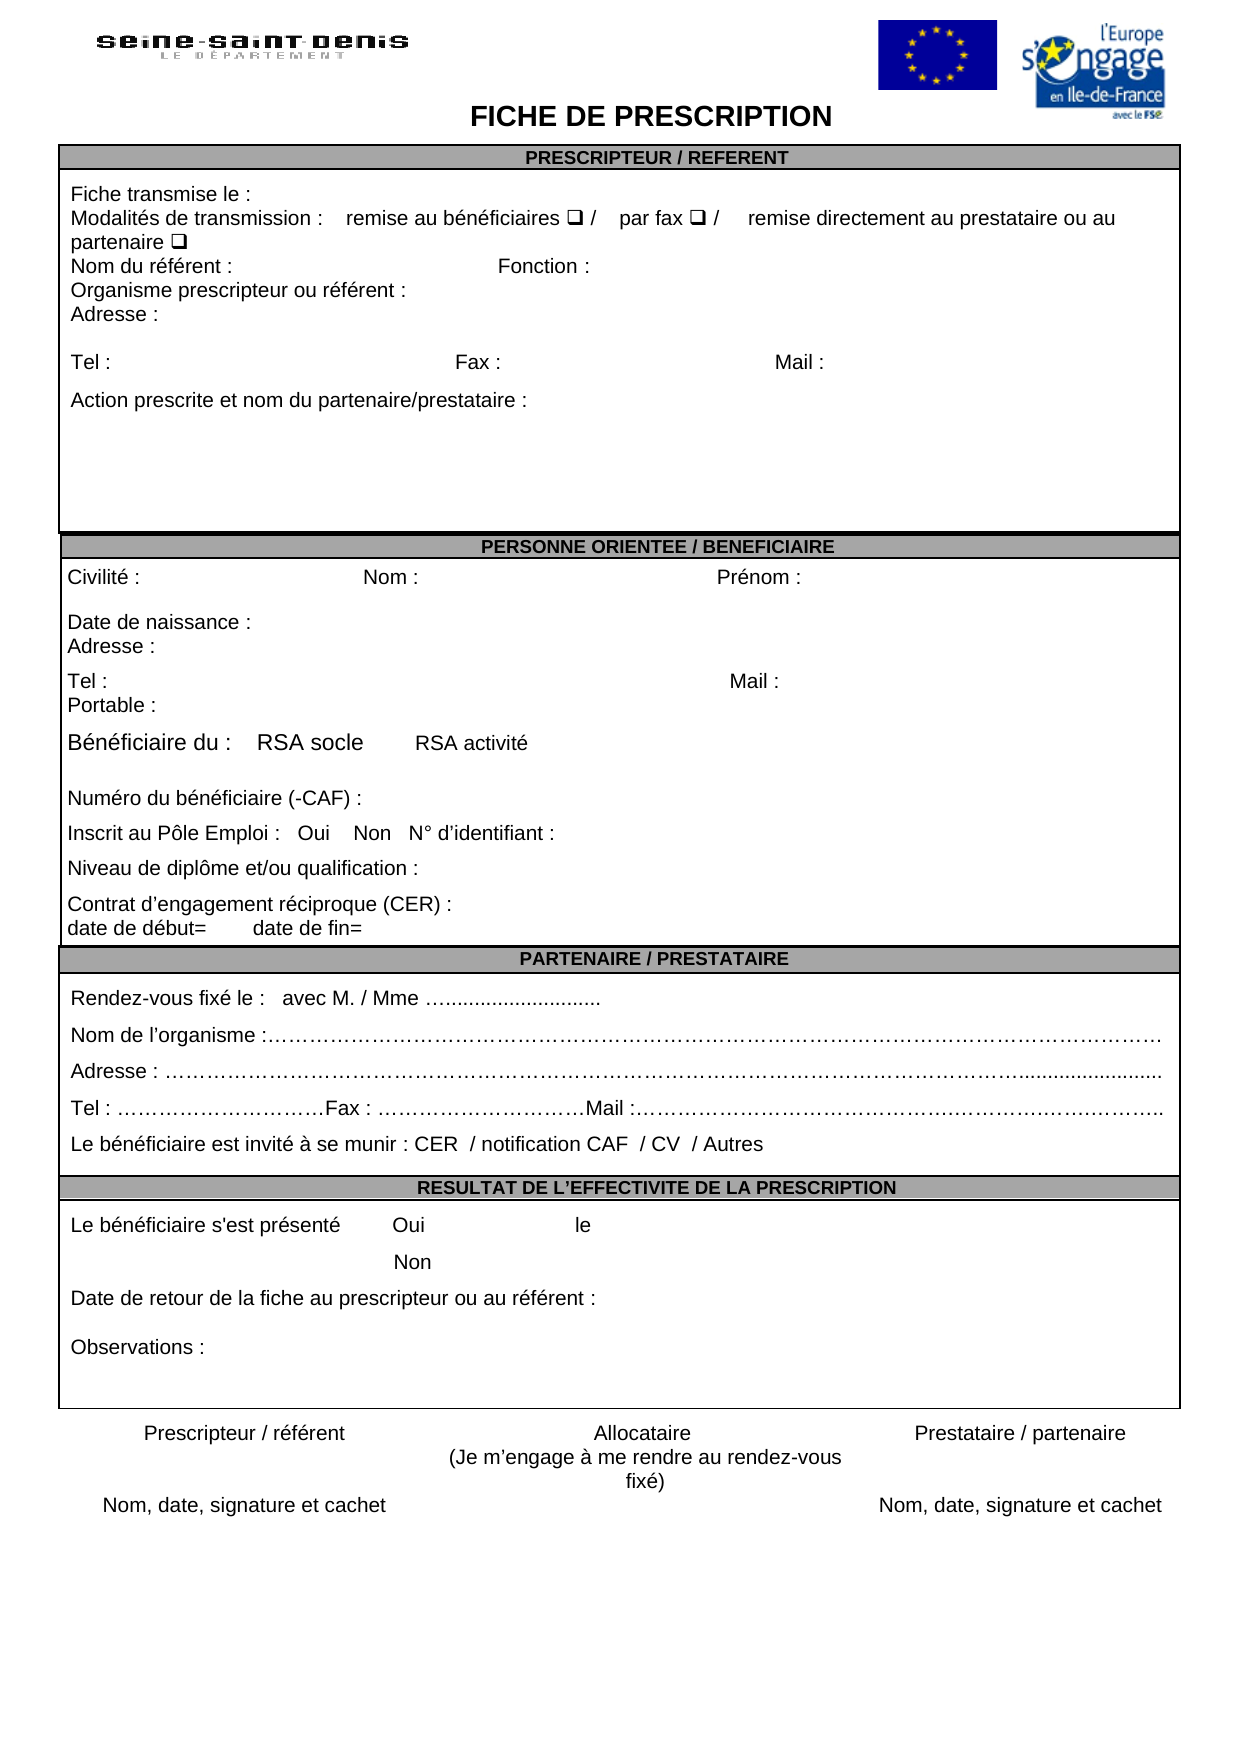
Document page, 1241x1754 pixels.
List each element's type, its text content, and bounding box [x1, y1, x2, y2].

title FICHE DE PRESCRIPTION [59, 99, 1181, 132]
table_cell Action prescrite et nom du partenaire/prestataire : [60, 388, 1179, 531]
table_cell Prescripteur / référent [59, 1409, 429, 1493]
table_cell Fax : [444, 350, 763, 388]
table_cell RESULTAT DE L’EFFECTIVITE DE LA PRESCRIPTION [60, 1177, 1179, 1198]
table_cell Tel : [60, 350, 443, 388]
table_header Civilité : [62, 559, 357, 604]
table_cell Rendez-vous fixé le : avec M. / Mme …........................... Nom de l’organisme :………………………………………………………………………………………………………………… Adresse : ……………………………………………………………………………………………………………......................... Tel : …………………………Fax : …………………………Mail :……………………………………….………….…….……….. Le bénéficiaire est invité à se munir : CER / notification CAF / CV / Autres [60, 974, 1179, 1175]
table_cell Fiche transmise le : Modalités de transmission : remise au bénéficiaires  / par fax  / remise directement au prestataire ou au partenaire  Nom du référent : Fonction : Organisme prescripteur ou référent : Adresse : [60, 170, 1179, 350]
table_cell Nom, date, signature et cachet [59, 1493, 429, 1517]
table_cell Le bénéficiaire s'est présenté Oui le Non Date de retour de la fiche au prescripteur ou au référent : Observations : [60, 1201, 1179, 1408]
table_cell Numéro du bénéficiaire (-CAF) : [62, 780, 723, 815]
table_cell Tel : Portable : [62, 663, 723, 723]
table_cell Bénéficiaire du : RSA socle RSA activité [62, 723, 1179, 780]
table_header PRESCRIPTEUR / REFERENT [60, 146, 1179, 168]
table_cell Contrat d’engagement réciproque (CER) : date de début= date de fin= [62, 886, 1179, 945]
table_header Nom : [357, 559, 711, 604]
table_cell Nom, date, signature et cachet [861, 1493, 1179, 1517]
table_header PARTENAIRE / PRESTATAIRE [60, 948, 1179, 972]
table_cell Inscrit au Pôle Emploi : Oui Non N° d’identifiant : [62, 815, 723, 851]
table_cell [430, 1493, 861, 1517]
table_cell Date de naissance : Adresse : [62, 604, 1179, 663]
table_cell Allocataire (Je m’engage à me rendre au rendez-vous fixé) [430, 1409, 861, 1493]
table_header PERSONNE ORIENTEE / BENEFICIAIRE [62, 536, 1179, 557]
table_cell Prestataire / partenaire [861, 1409, 1179, 1493]
table_cell [724, 815, 1179, 851]
table_header Prénom : [711, 559, 1179, 604]
table_cell Mail : [763, 350, 1179, 388]
table_cell Niveau de diplôme et/ou qualification : [62, 851, 1179, 886]
table_cell [724, 780, 1179, 815]
table_cell Mail : [724, 663, 1179, 723]
